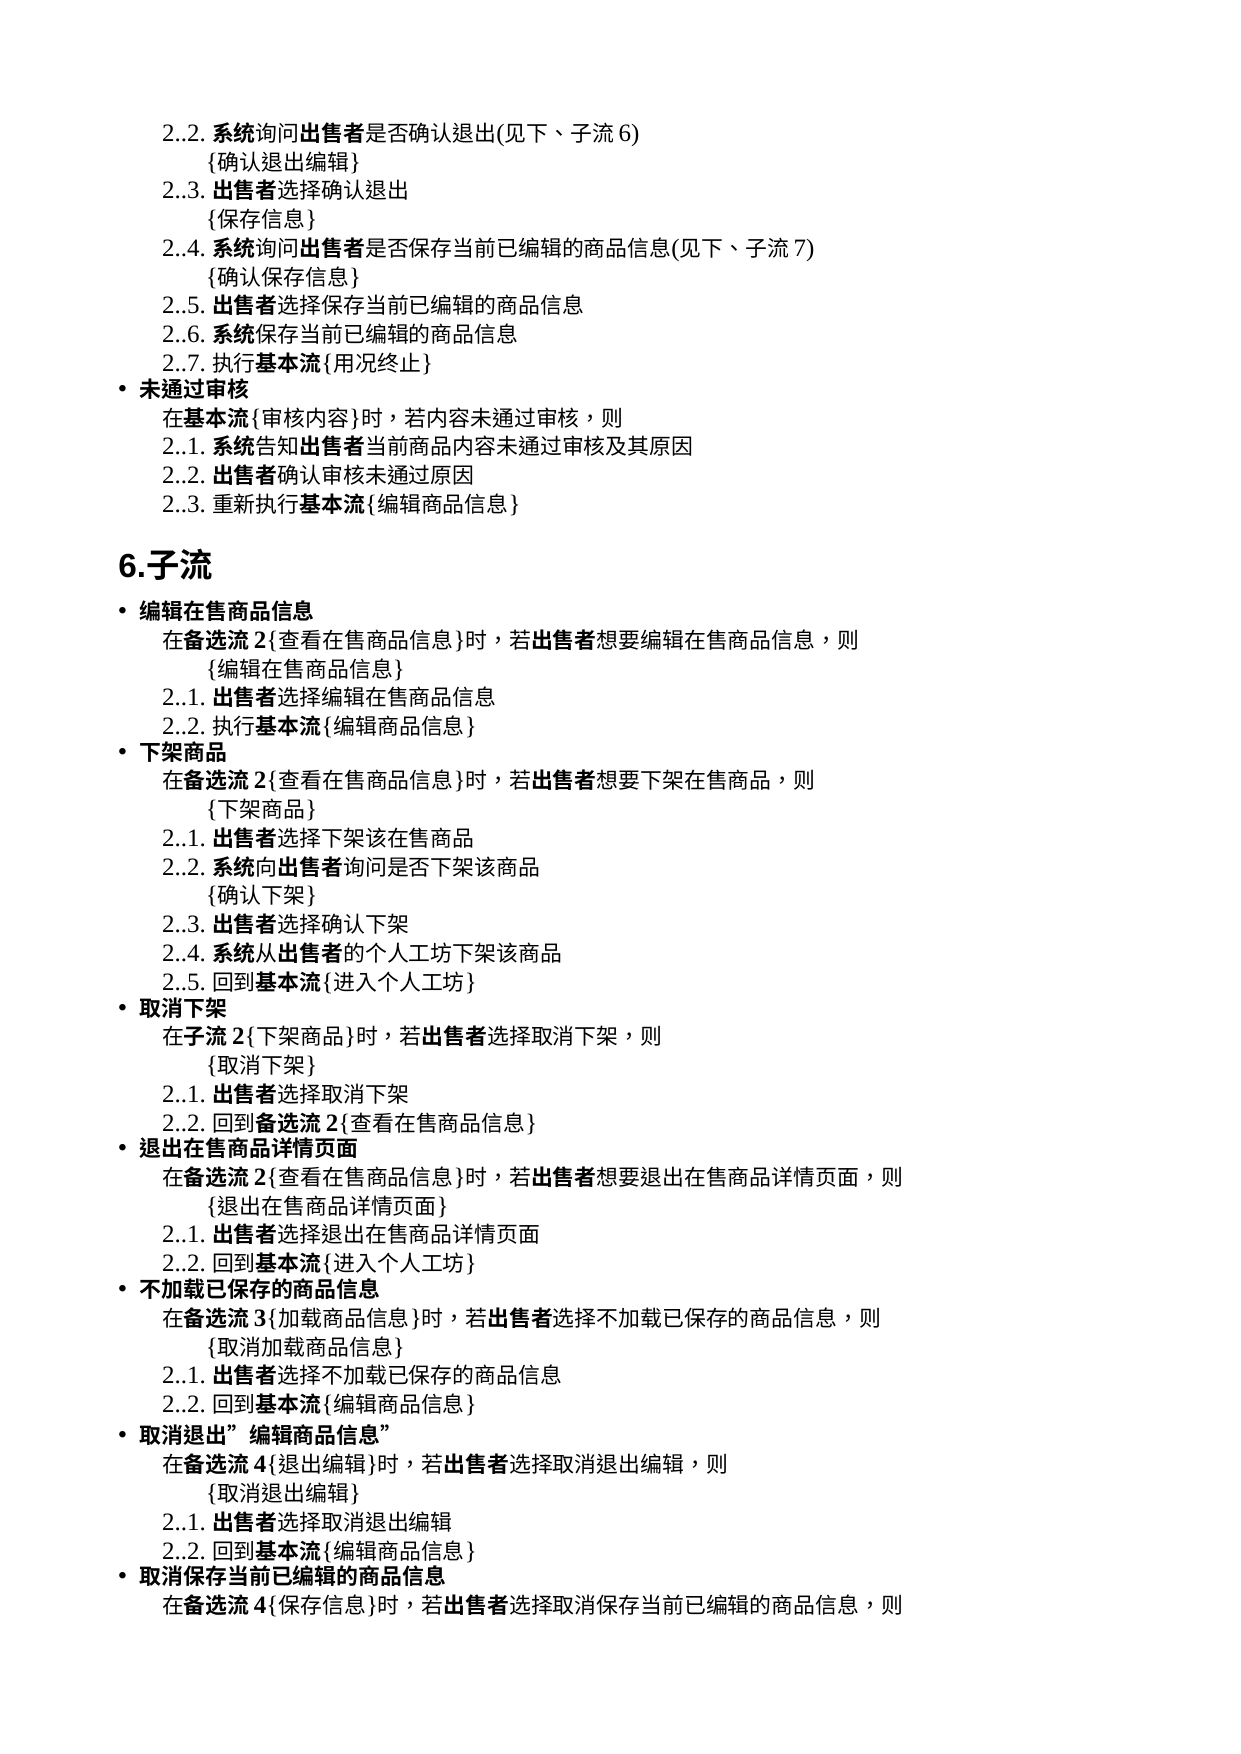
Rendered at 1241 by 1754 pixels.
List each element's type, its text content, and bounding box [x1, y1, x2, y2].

list 出售者选择确认下架 [162, 909, 1122, 938]
text 在备选流3{加载商品信息}时，若出售者选择不加载已保存的商品信息，则 [118, 1303, 1122, 1332]
text {取消退出编辑} [162, 1478, 1122, 1507]
list 出售者确认审核未通过原因 [162, 460, 1122, 489]
list 取消退出”编辑商品信息” [118, 1418, 1122, 1449]
list 系统询问出售者是否确认退出(见下、子流6) [162, 118, 1122, 147]
list 未通过审核 [118, 377, 1122, 403]
list 不加载已保存的商品信息 [118, 1277, 1122, 1303]
list 出售者选择保存当前已编辑的商品信息 [162, 291, 1122, 319]
text 在备选流4{退出编辑}时，若出售者选择取消退出编辑，则 [118, 1449, 1122, 1478]
list 系统询问出售者是否保存当前已编辑的商品信息(见下、子流7) [162, 233, 1122, 262]
list 出售者选择编辑在售商品信息 [162, 682, 1122, 711]
text {退出在售商品详情页面} [162, 1191, 1122, 1219]
list 执行基本流{用况终止} [162, 348, 1122, 377]
text 在备选流2{查看在售商品信息}时，若出售者想要退出在售商品详情页面，则 [118, 1162, 1122, 1191]
list 回到基本流{编辑商品信息} [162, 1536, 1122, 1564]
list 编辑在售商品信息 [118, 599, 1122, 625]
text 在备选流2{查看在售商品信息}时，若出售者想要下架在售商品，则 [118, 766, 1122, 794]
text {下架商品} [162, 794, 1122, 823]
text {编辑在售商品信息} [162, 654, 1122, 682]
list 取消保存当前已编辑的商品信息 [118, 1564, 1122, 1590]
list 出售者选择不加载已保存的商品信息 [162, 1360, 1122, 1389]
list 重新执行基本流{编辑商品信息} [162, 489, 1122, 518]
list 执行基本流{编辑商品信息} [162, 711, 1122, 740]
list 出售者选择取消下架 [162, 1079, 1122, 1108]
text 在子流2{下架商品}时，若出售者选择取消下架，则 [118, 1021, 1122, 1050]
text {取消下架} [162, 1050, 1122, 1079]
list 系统保存当前已编辑的商品信息 [162, 319, 1122, 348]
list 回到基本流{进入个人工坊} [162, 1248, 1122, 1277]
list 出售者选择下架该在售商品 [162, 823, 1122, 852]
list 回到基本流{编辑商品信息} [162, 1389, 1122, 1418]
list 出售者选择确认退出 [162, 176, 1122, 204]
list 下架商品 [118, 740, 1122, 766]
list 取消下架 [118, 996, 1122, 1021]
subtitle 6.子流 [118, 538, 1122, 587]
list 系统告知出售者当前商品内容未通过审核及其原因 [162, 431, 1122, 460]
text 在备选流4{保存信息}时，若出售者选择取消保存当前已编辑的商品信息，则 [118, 1590, 1122, 1619]
list 退出在售商品详情页面 [118, 1136, 1122, 1162]
text {取消加载商品信息} [162, 1332, 1122, 1360]
text 在备选流2{查看在售商品信息}时，若出售者想要编辑在售商品信息，则 [118, 625, 1122, 654]
text 在基本流{审核内容}时，若内容未通过审核，则 [118, 403, 1122, 431]
list 出售者选择退出在售商品详情页面 [162, 1219, 1122, 1248]
list 回到备选流2{查看在售商品信息} [162, 1108, 1122, 1136]
list 出售者选择取消退出编辑 [162, 1507, 1122, 1536]
text {确认下架} [162, 881, 1122, 909]
text {确认保存信息} [162, 262, 1122, 291]
list 系统向出售者询问是否下架该商品 [162, 852, 1122, 881]
list 系统从出售者的个人工坊下架该商品 [162, 938, 1122, 967]
text {保存信息} [162, 204, 1122, 233]
text {确认退出编辑} [162, 147, 1122, 176]
list 回到基本流{进入个人工坊} [162, 967, 1122, 996]
